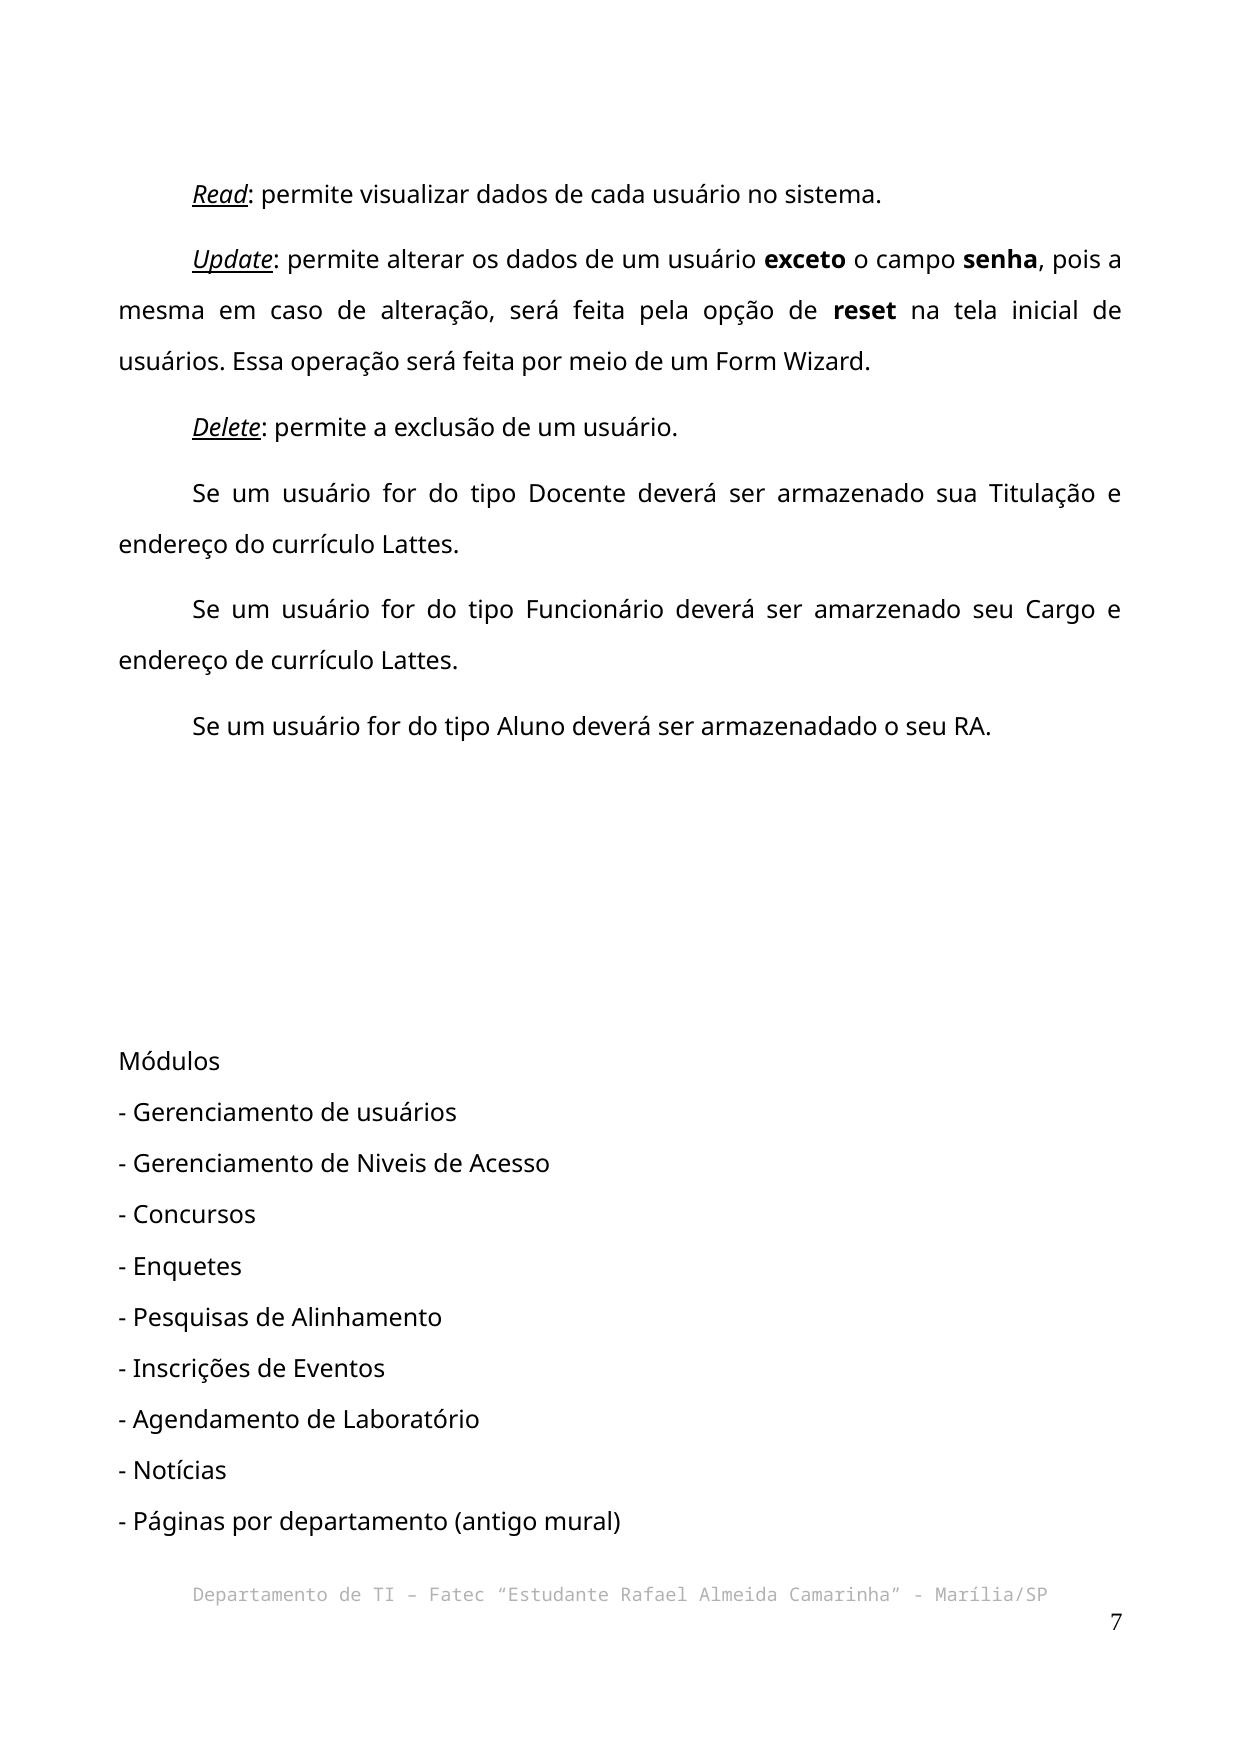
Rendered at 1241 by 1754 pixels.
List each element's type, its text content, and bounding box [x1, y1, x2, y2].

text - Páginas por departamento (antigo mural) [118, 1503, 1122, 1537]
text Módulos [118, 1044, 1122, 1078]
text Se um usuário for do tipo Aluno deverá ser armazenadado o seu RA. [118, 709, 1122, 743]
text Se um usuário for do tipo Docente deverá ser armazenado sua Titulação e endereço do currículo Lattes. [118, 475, 1122, 560]
text - Agendamento de Laboratório [118, 1401, 1122, 1435]
text - Notícias [118, 1452, 1122, 1486]
text Read: permite visualizar dados de cada usuário no sistema. [118, 176, 1122, 210]
text Update: permite alterar os dados de um usuário exceto o campo senha, pois a mesma em caso de alteração, será feita pela opção de reset na tela inicial de usuários. Essa operação será feita por meio de um Form Wizard. [118, 242, 1122, 378]
text Delete: permite a exclusão de um usuário. [118, 410, 1122, 444]
text - Pesquisas de Alinhamento [118, 1299, 1122, 1333]
text - Concursos [118, 1197, 1122, 1231]
text - Inscrições de Eventos [118, 1350, 1122, 1384]
text - Gerenciamento de usuários [118, 1095, 1122, 1129]
text - Gerenciamento de Niveis de Acesso [118, 1146, 1122, 1180]
text - Enquetes [118, 1248, 1122, 1282]
text Se um usuário for do tipo Funcionário deverá ser amarzenado seu Cargo e endereço de currículo Lattes. [118, 592, 1122, 677]
